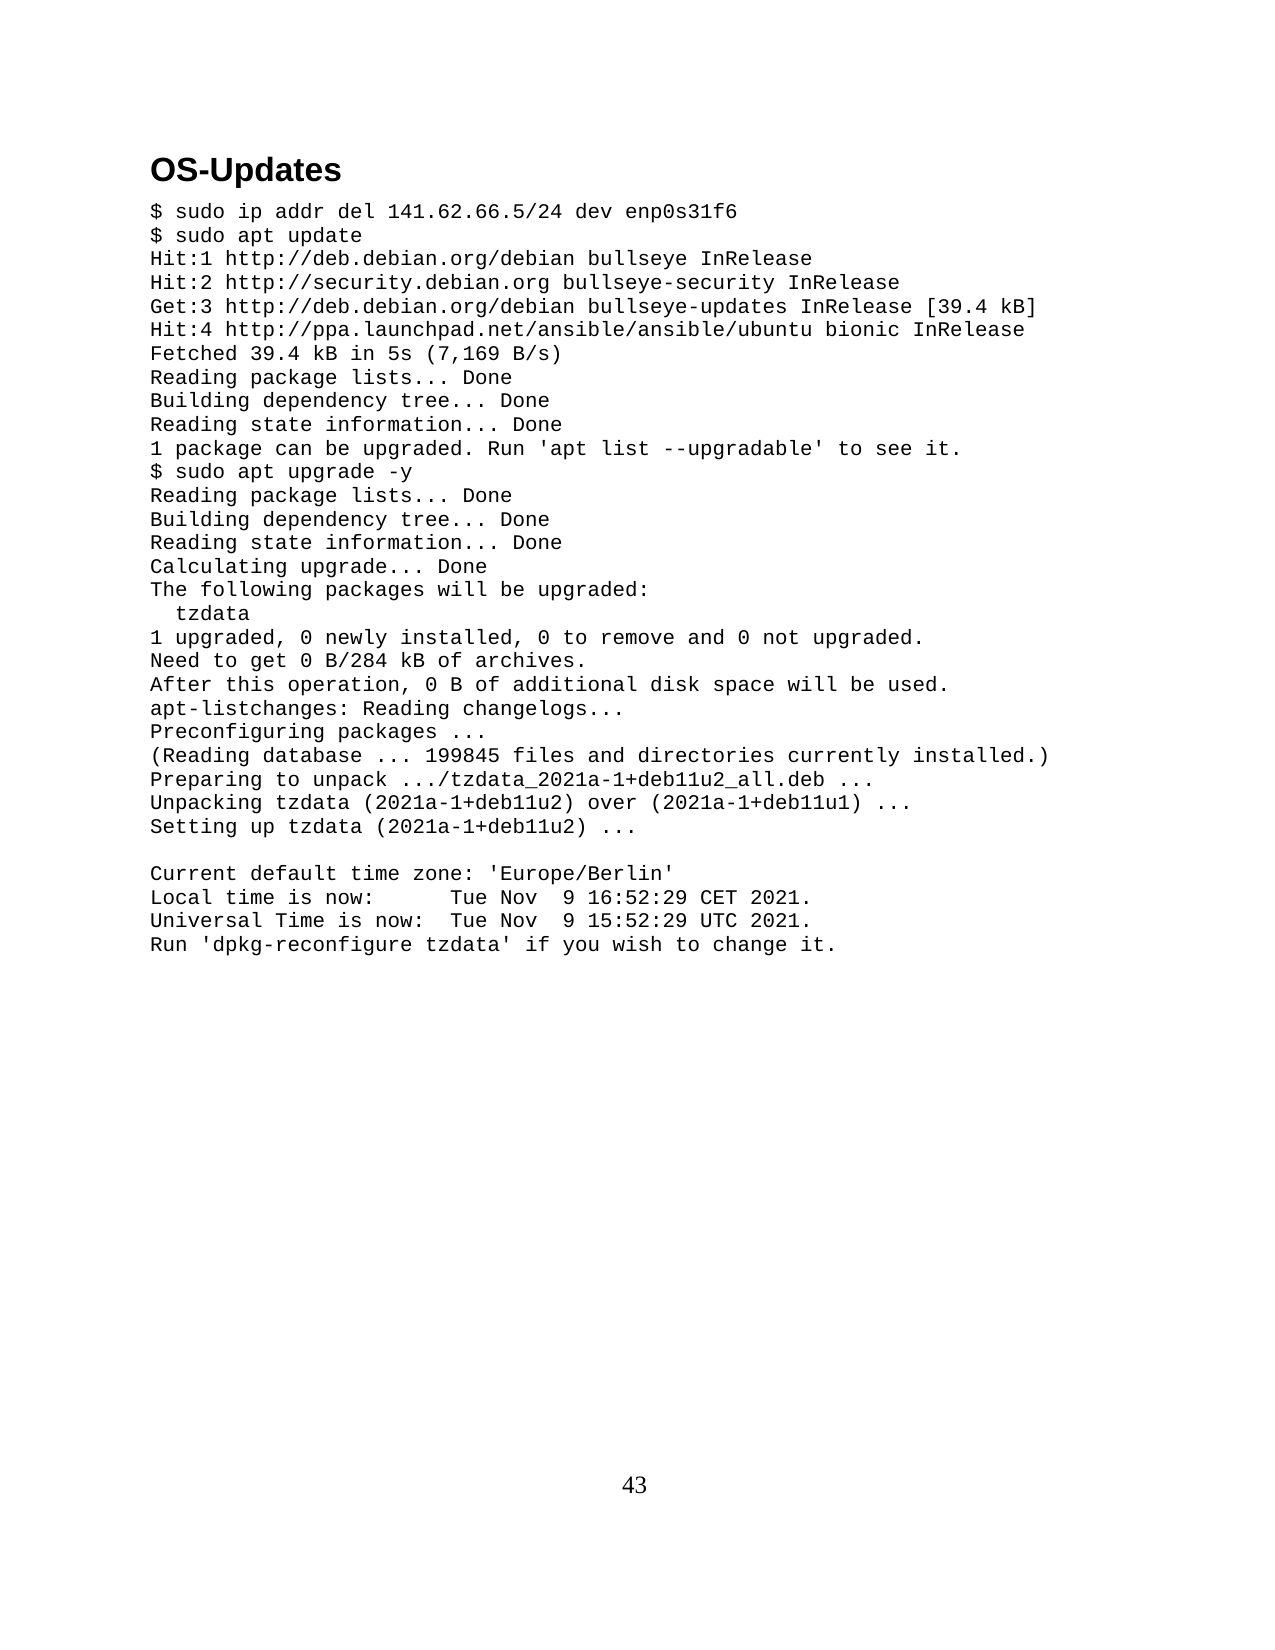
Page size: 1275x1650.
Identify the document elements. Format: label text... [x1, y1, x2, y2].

text 1 upgraded, 0 newly installed, 0 to remove and 0 not upgraded. [150, 627, 1125, 650]
text Hit:1 http://deb.debian.org/debian bullseye InRelease [150, 248, 1125, 272]
text Reading package lists... Done [150, 485, 1125, 508]
text $ sudo apt upgrade -y [150, 461, 1125, 485]
text Reading package lists... Done [150, 367, 1125, 390]
text Get:3 http://deb.debian.org/debian bullseye-updates InRelease [39.4 kB] [150, 296, 1125, 319]
text Hit:2 http://security.debian.org bullseye-security InRelease [150, 272, 1125, 296]
text Hit:4 http://ppa.launchpad.net/ansible/ansible/ubuntu bionic InRelease [150, 319, 1125, 343]
text Reading state information... Done [150, 414, 1125, 438]
text tzdata [150, 603, 1125, 627]
text Universal Time is now: Tue Nov 9 15:52:29 UTC 2021. [150, 911, 1125, 934]
text apt-listchanges: Reading changelogs... [150, 698, 1125, 721]
text Building dependency tree... Done [150, 390, 1125, 414]
text After this operation, 0 B of additional disk space will be used. [150, 674, 1125, 698]
text Need to get 0 B/284 kB of archives. [150, 650, 1125, 674]
subtitle OS-Updates [150, 150, 1125, 189]
text Run 'dpkg-reconfigure tzdata' if you wish to change it. [150, 934, 1125, 958]
text (Reading database ... 199845 files and directories currently installed.) [150, 745, 1125, 769]
text Reading state information... Done [150, 532, 1125, 556]
text 1 package can be upgraded. Run 'apt list --upgradable' to see it. [150, 438, 1125, 461]
text Calculating upgrade... Done [150, 556, 1125, 579]
text Setting up tzdata (2021a-1+deb11u2) ... [150, 816, 1125, 839]
text Unpacking tzdata (2021a-1+deb11u2) over (2021a-1+deb11u1) ... [150, 792, 1125, 816]
text Preparing to unpack .../tzdata_2021a-1+deb11u2_all.deb ... [150, 769, 1125, 792]
text Fetched 39.4 kB in 5s (7,169 B/s) [150, 343, 1125, 367]
text Local time is now: Tue Nov 9 16:52:29 CET 2021. [150, 887, 1125, 911]
text $ sudo apt update [150, 225, 1125, 248]
text $ sudo ip addr del 141.62.66.5/24 dev enp0s31f6 [150, 201, 1125, 225]
text The following packages will be upgraded: [150, 579, 1125, 603]
text Preconfiguring packages ... [150, 721, 1125, 745]
text Current default time zone: 'Europe/Berlin' [150, 863, 1125, 887]
text Building dependency tree... Done [150, 508, 1125, 532]
